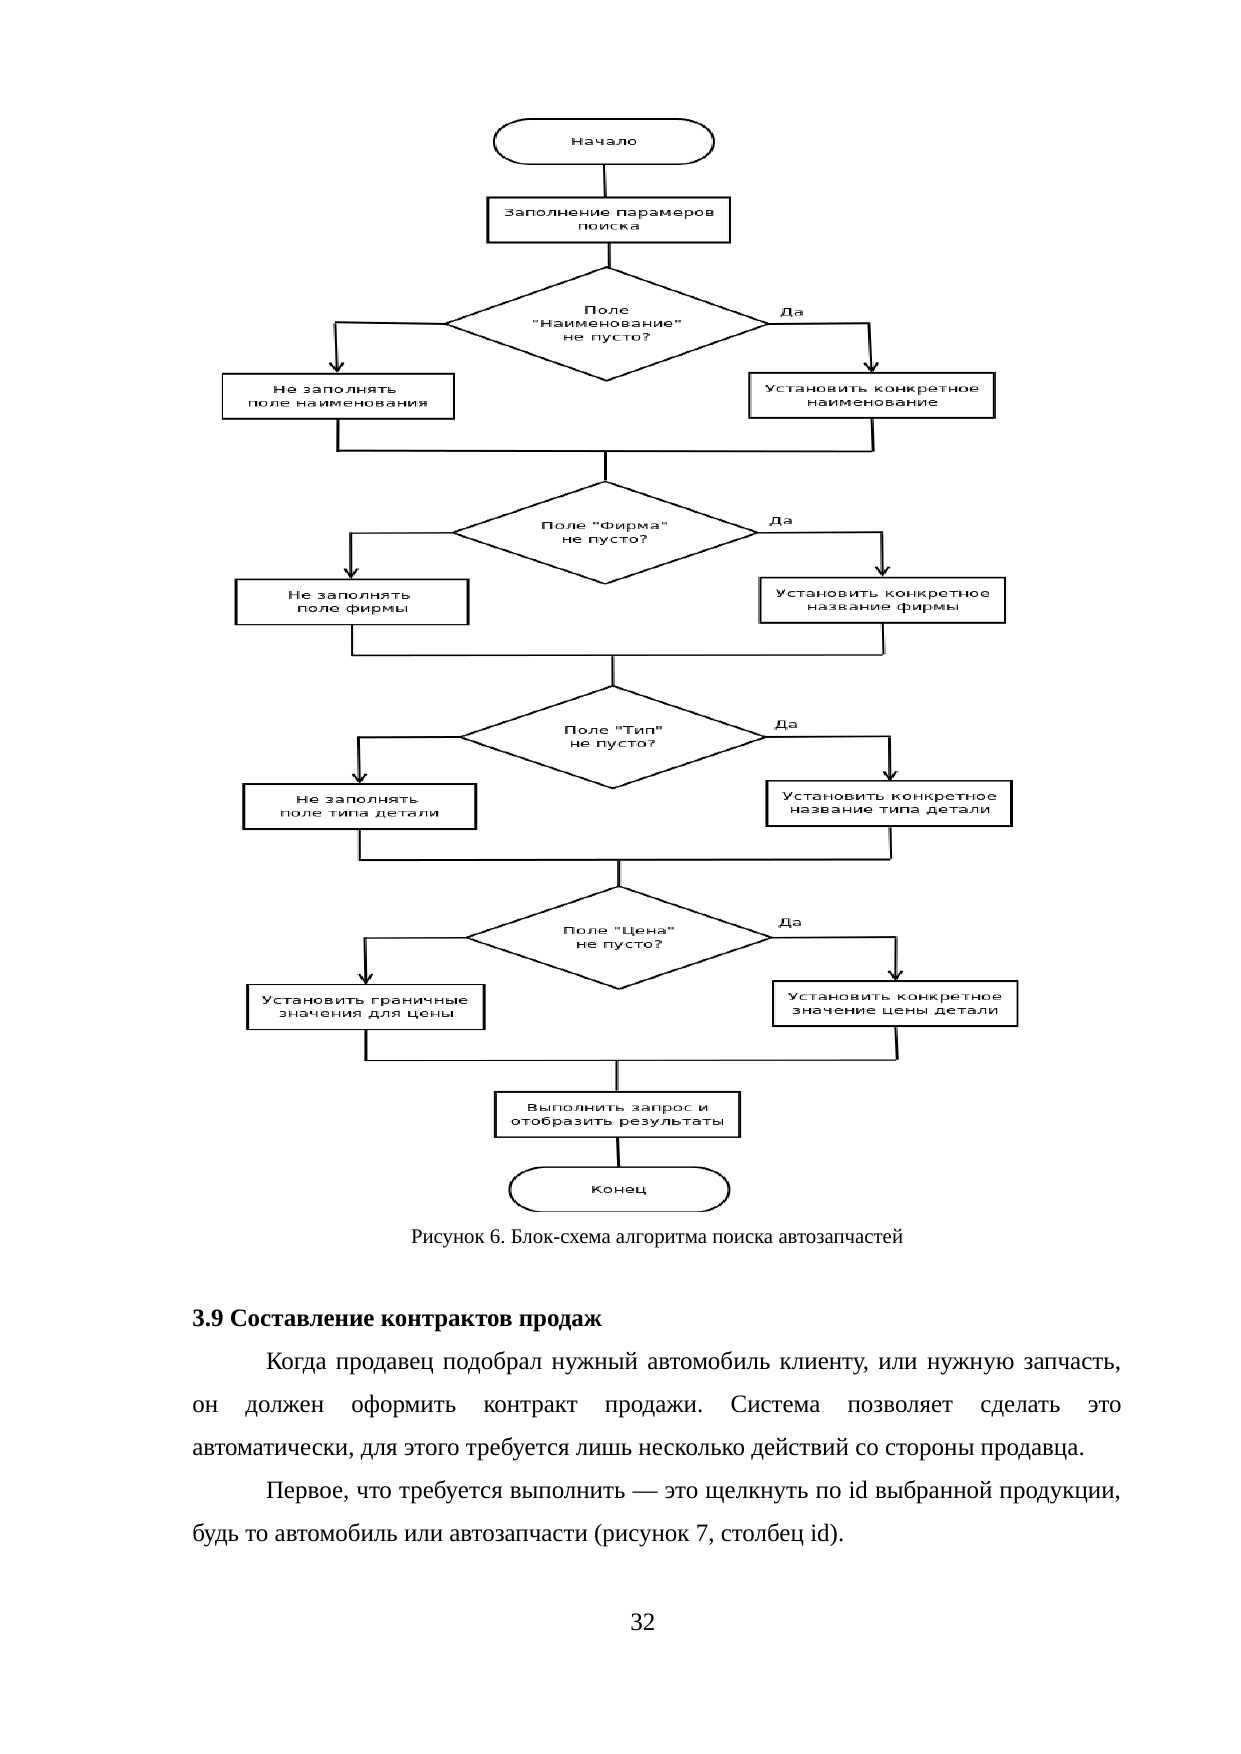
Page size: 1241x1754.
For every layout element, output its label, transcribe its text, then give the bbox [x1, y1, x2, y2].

subtitle 3.9 Составление контрактов продаж [192, 1303, 1122, 1332]
picture [221, 118, 1019, 1212]
text Рисунок 6. Блок-схема алгоритма поиска автозапчастей [192, 118, 1122, 1248]
text Первое, что требуется выполнить — это щелкнуть по id выбранной продукции, будь то автомобиль или автозапчасти (рисунок 7, столбец id). [192, 1475, 1122, 1547]
text Когда продавец подобрал нужный автомобиль клиенту, или нужную запчасть, он должен оформить контракт продажи. Система позволяет сделать это автоматически, для этого требуется лишь несколько действий со стороны продавца. [192, 1346, 1122, 1461]
